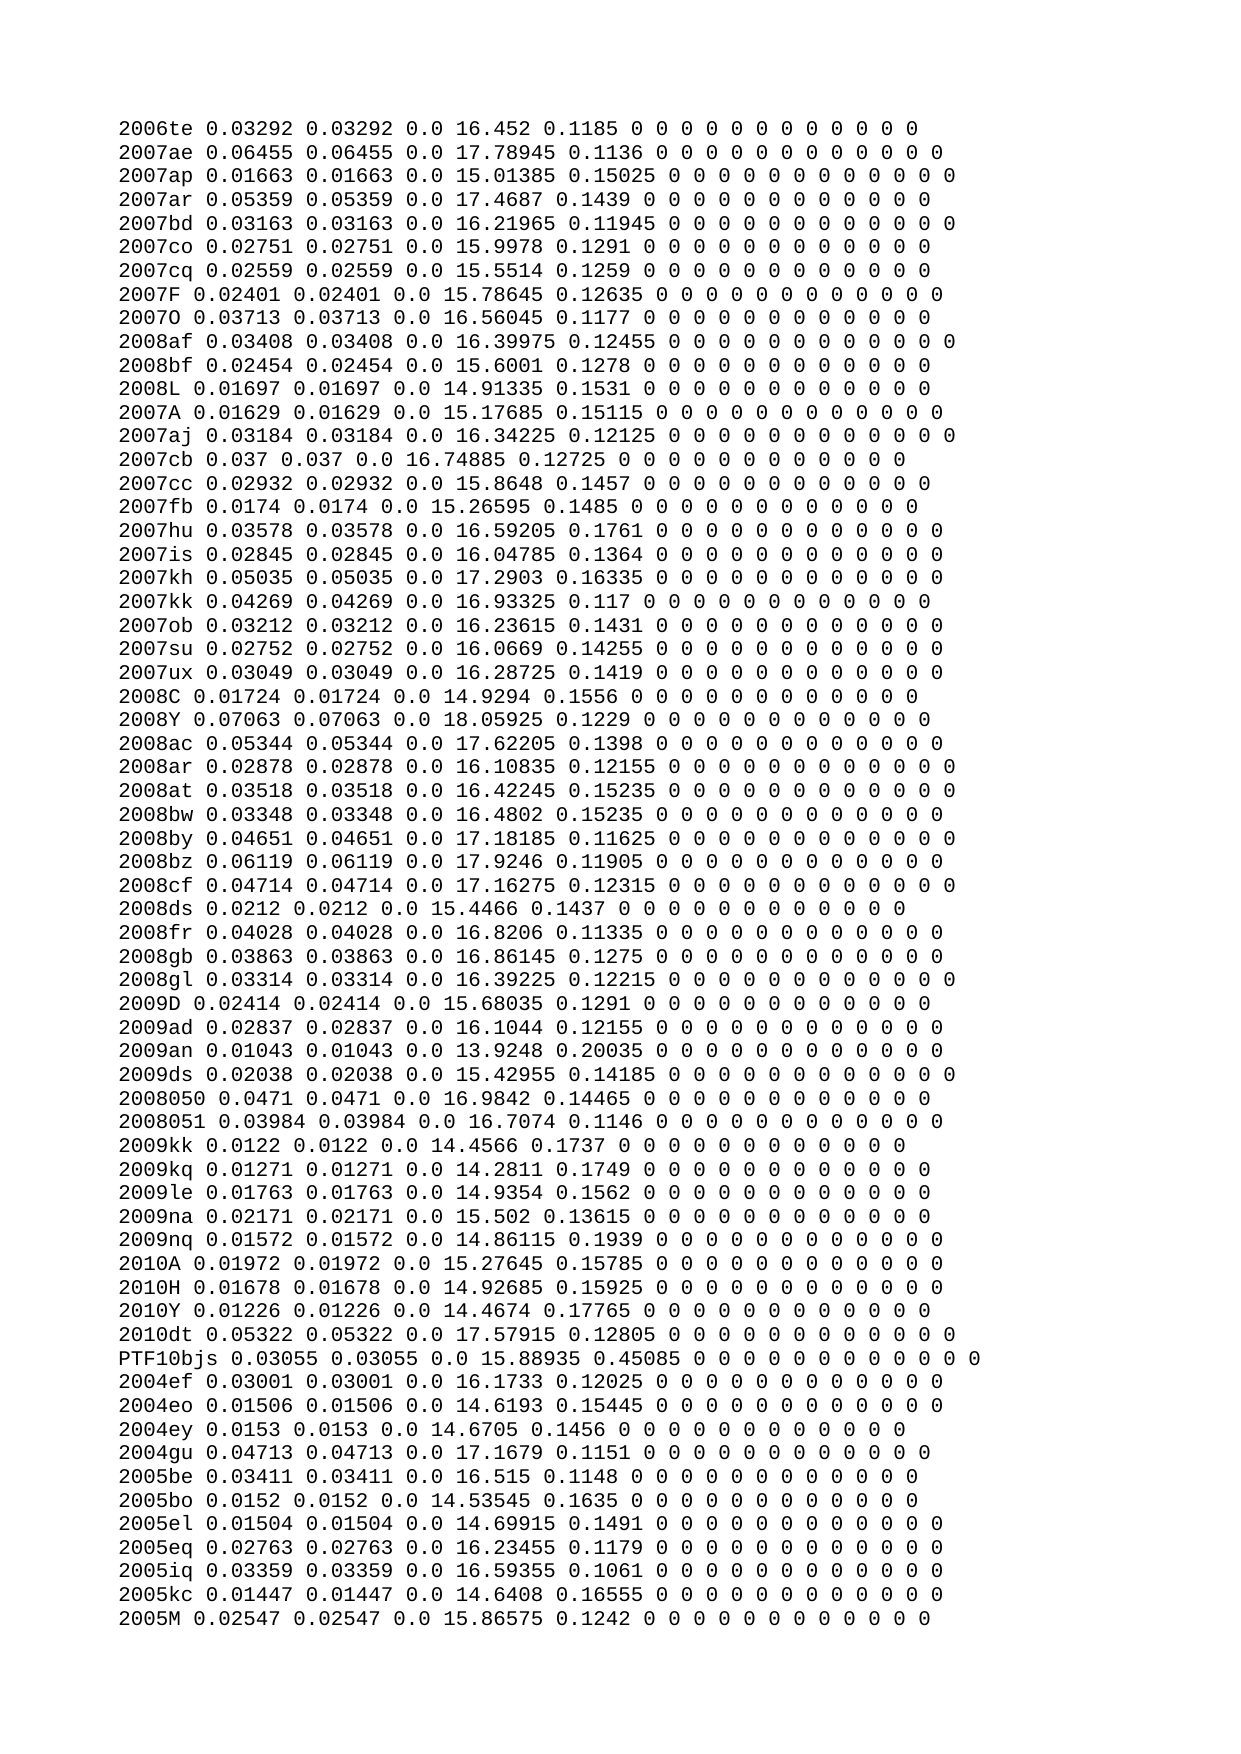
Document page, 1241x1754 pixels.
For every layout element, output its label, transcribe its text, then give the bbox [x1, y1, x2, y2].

text 2009D 0.02414 0.02414 0.0 15.68035 0.1291 0 0 0 0 0 0 0 0 0 0 0 0 [118, 993, 1122, 1017]
text 2009le 0.01763 0.01763 0.0 14.9354 0.1562 0 0 0 0 0 0 0 0 0 0 0 0 [118, 1182, 1122, 1206]
text 2008af 0.03408 0.03408 0.0 16.39975 0.12455 0 0 0 0 0 0 0 0 0 0 0 0 [118, 331, 1122, 354]
text 2007cb 0.037 0.037 0.0 16.74885 0.12725 0 0 0 0 0 0 0 0 0 0 0 0 [118, 449, 1122, 473]
text 2007A 0.01629 0.01629 0.0 15.17685 0.15115 0 0 0 0 0 0 0 0 0 0 0 0 [118, 402, 1122, 426]
text 2008by 0.04651 0.04651 0.0 17.18185 0.11625 0 0 0 0 0 0 0 0 0 0 0 0 [118, 827, 1122, 851]
text 2008051 0.03984 0.03984 0.0 16.7074 0.1146 0 0 0 0 0 0 0 0 0 0 0 0 [118, 1111, 1122, 1135]
text 2004ef 0.03001 0.03001 0.0 16.1733 0.12025 0 0 0 0 0 0 0 0 0 0 0 0 [118, 1371, 1122, 1395]
text 2005eq 0.02763 0.02763 0.0 16.23455 0.1179 0 0 0 0 0 0 0 0 0 0 0 0 [118, 1537, 1122, 1561]
text 2009na 0.02171 0.02171 0.0 15.502 0.13615 0 0 0 0 0 0 0 0 0 0 0 0 [118, 1206, 1122, 1229]
text 2004eo 0.01506 0.01506 0.0 14.6193 0.15445 0 0 0 0 0 0 0 0 0 0 0 0 [118, 1395, 1122, 1419]
text 2005be 0.03411 0.03411 0.0 16.515 0.1148 0 0 0 0 0 0 0 0 0 0 0 0 [118, 1466, 1122, 1489]
text 2007ar 0.05359 0.05359 0.0 17.4687 0.1439 0 0 0 0 0 0 0 0 0 0 0 0 [118, 189, 1122, 213]
text PTF10bjs 0.03055 0.03055 0.0 15.88935 0.45085 0 0 0 0 0 0 0 0 0 0 0 0 [118, 1348, 1122, 1371]
text 2005iq 0.03359 0.03359 0.0 16.59355 0.1061 0 0 0 0 0 0 0 0 0 0 0 0 [118, 1561, 1122, 1584]
text 2007su 0.02752 0.02752 0.0 16.0669 0.14255 0 0 0 0 0 0 0 0 0 0 0 0 [118, 638, 1122, 662]
text 2008050 0.0471 0.0471 0.0 16.9842 0.14465 0 0 0 0 0 0 0 0 0 0 0 0 [118, 1088, 1122, 1111]
text 2010dt 0.05322 0.05322 0.0 17.57915 0.12805 0 0 0 0 0 0 0 0 0 0 0 0 [118, 1324, 1122, 1348]
text 2008bz 0.06119 0.06119 0.0 17.9246 0.11905 0 0 0 0 0 0 0 0 0 0 0 0 [118, 851, 1122, 875]
text 2008at 0.03518 0.03518 0.0 16.42245 0.15235 0 0 0 0 0 0 0 0 0 0 0 0 [118, 780, 1122, 804]
text 2007ux 0.03049 0.03049 0.0 16.28725 0.1419 0 0 0 0 0 0 0 0 0 0 0 0 [118, 662, 1122, 686]
text 2009ds 0.02038 0.02038 0.0 15.42955 0.14185 0 0 0 0 0 0 0 0 0 0 0 0 [118, 1064, 1122, 1088]
text 2007cc 0.02932 0.02932 0.0 15.8648 0.1457 0 0 0 0 0 0 0 0 0 0 0 0 [118, 473, 1122, 496]
text 2008ds 0.0212 0.0212 0.0 15.4466 0.1437 0 0 0 0 0 0 0 0 0 0 0 0 [118, 898, 1122, 922]
text 2004gu 0.04713 0.04713 0.0 17.1679 0.1151 0 0 0 0 0 0 0 0 0 0 0 0 [118, 1442, 1122, 1466]
text 2008gl 0.03314 0.03314 0.0 16.39225 0.12215 0 0 0 0 0 0 0 0 0 0 0 0 [118, 969, 1122, 993]
text 2008Y 0.07063 0.07063 0.0 18.05925 0.1229 0 0 0 0 0 0 0 0 0 0 0 0 [118, 709, 1122, 733]
text 2010H 0.01678 0.01678 0.0 14.92685 0.15925 0 0 0 0 0 0 0 0 0 0 0 0 [118, 1277, 1122, 1300]
text 2007ob 0.03212 0.03212 0.0 16.23615 0.1431 0 0 0 0 0 0 0 0 0 0 0 0 [118, 615, 1122, 638]
text 2007kk 0.04269 0.04269 0.0 16.93325 0.117 0 0 0 0 0 0 0 0 0 0 0 0 [118, 591, 1122, 615]
text 2009kq 0.01271 0.01271 0.0 14.2811 0.1749 0 0 0 0 0 0 0 0 0 0 0 0 [118, 1158, 1122, 1182]
text 2009ad 0.02837 0.02837 0.0 16.1044 0.12155 0 0 0 0 0 0 0 0 0 0 0 0 [118, 1017, 1122, 1040]
text 2007O 0.03713 0.03713 0.0 16.56045 0.1177 0 0 0 0 0 0 0 0 0 0 0 0 [118, 307, 1122, 331]
text 2008bw 0.03348 0.03348 0.0 16.4802 0.15235 0 0 0 0 0 0 0 0 0 0 0 0 [118, 804, 1122, 827]
text 2008fr 0.04028 0.04028 0.0 16.8206 0.11335 0 0 0 0 0 0 0 0 0 0 0 0 [118, 922, 1122, 946]
text 2007bd 0.03163 0.03163 0.0 16.21965 0.11945 0 0 0 0 0 0 0 0 0 0 0 0 [118, 213, 1122, 236]
text 2005el 0.01504 0.01504 0.0 14.69915 0.1491 0 0 0 0 0 0 0 0 0 0 0 0 [118, 1513, 1122, 1537]
text 2009nq 0.01572 0.01572 0.0 14.86115 0.1939 0 0 0 0 0 0 0 0 0 0 0 0 [118, 1229, 1122, 1253]
text 2006te 0.03292 0.03292 0.0 16.452 0.1185 0 0 0 0 0 0 0 0 0 0 0 0 [118, 118, 1122, 142]
text 2008ar 0.02878 0.02878 0.0 16.10835 0.12155 0 0 0 0 0 0 0 0 0 0 0 0 [118, 757, 1122, 780]
text 2008cf 0.04714 0.04714 0.0 17.16275 0.12315 0 0 0 0 0 0 0 0 0 0 0 0 [118, 875, 1122, 898]
text 2007fb 0.0174 0.0174 0.0 15.26595 0.1485 0 0 0 0 0 0 0 0 0 0 0 0 [118, 496, 1122, 520]
text 2007is 0.02845 0.02845 0.0 16.04785 0.1364 0 0 0 0 0 0 0 0 0 0 0 0 [118, 544, 1122, 567]
text 2007cq 0.02559 0.02559 0.0 15.5514 0.1259 0 0 0 0 0 0 0 0 0 0 0 0 [118, 260, 1122, 284]
text 2007F 0.02401 0.02401 0.0 15.78645 0.12635 0 0 0 0 0 0 0 0 0 0 0 0 [118, 284, 1122, 307]
text 2007aj 0.03184 0.03184 0.0 16.34225 0.12125 0 0 0 0 0 0 0 0 0 0 0 0 [118, 426, 1122, 449]
text 2009kk 0.0122 0.0122 0.0 14.4566 0.1737 0 0 0 0 0 0 0 0 0 0 0 0 [118, 1135, 1122, 1158]
text 2005bo 0.0152 0.0152 0.0 14.53545 0.1635 0 0 0 0 0 0 0 0 0 0 0 0 [118, 1489, 1122, 1513]
text 2009an 0.01043 0.01043 0.0 13.9248 0.20035 0 0 0 0 0 0 0 0 0 0 0 0 [118, 1040, 1122, 1064]
text 2007ap 0.01663 0.01663 0.0 15.01385 0.15025 0 0 0 0 0 0 0 0 0 0 0 0 [118, 165, 1122, 189]
text 2010A 0.01972 0.01972 0.0 15.27645 0.15785 0 0 0 0 0 0 0 0 0 0 0 0 [118, 1253, 1122, 1277]
text 2004ey 0.0153 0.0153 0.0 14.6705 0.1456 0 0 0 0 0 0 0 0 0 0 0 0 [118, 1419, 1122, 1442]
text 2008C 0.01724 0.01724 0.0 14.9294 0.1556 0 0 0 0 0 0 0 0 0 0 0 0 [118, 686, 1122, 709]
text 2010Y 0.01226 0.01226 0.0 14.4674 0.17765 0 0 0 0 0 0 0 0 0 0 0 0 [118, 1300, 1122, 1324]
text 2007ae 0.06455 0.06455 0.0 17.78945 0.1136 0 0 0 0 0 0 0 0 0 0 0 0 [118, 142, 1122, 165]
text 2008bf 0.02454 0.02454 0.0 15.6001 0.1278 0 0 0 0 0 0 0 0 0 0 0 0 [118, 354, 1122, 378]
text 2007co 0.02751 0.02751 0.0 15.9978 0.1291 0 0 0 0 0 0 0 0 0 0 0 0 [118, 236, 1122, 260]
text 2005M 0.02547 0.02547 0.0 15.86575 0.1242 0 0 0 0 0 0 0 0 0 0 0 0 [118, 1608, 1122, 1631]
text 2007hu 0.03578 0.03578 0.0 16.59205 0.1761 0 0 0 0 0 0 0 0 0 0 0 0 [118, 520, 1122, 544]
text 2008L 0.01697 0.01697 0.0 14.91335 0.1531 0 0 0 0 0 0 0 0 0 0 0 0 [118, 378, 1122, 402]
text 2007kh 0.05035 0.05035 0.0 17.2903 0.16335 0 0 0 0 0 0 0 0 0 0 0 0 [118, 567, 1122, 591]
text 2008ac 0.05344 0.05344 0.0 17.62205 0.1398 0 0 0 0 0 0 0 0 0 0 0 0 [118, 733, 1122, 757]
text 2008gb 0.03863 0.03863 0.0 16.86145 0.1275 0 0 0 0 0 0 0 0 0 0 0 0 [118, 946, 1122, 969]
text 2005kc 0.01447 0.01447 0.0 14.6408 0.16555 0 0 0 0 0 0 0 0 0 0 0 0 [118, 1584, 1122, 1608]
